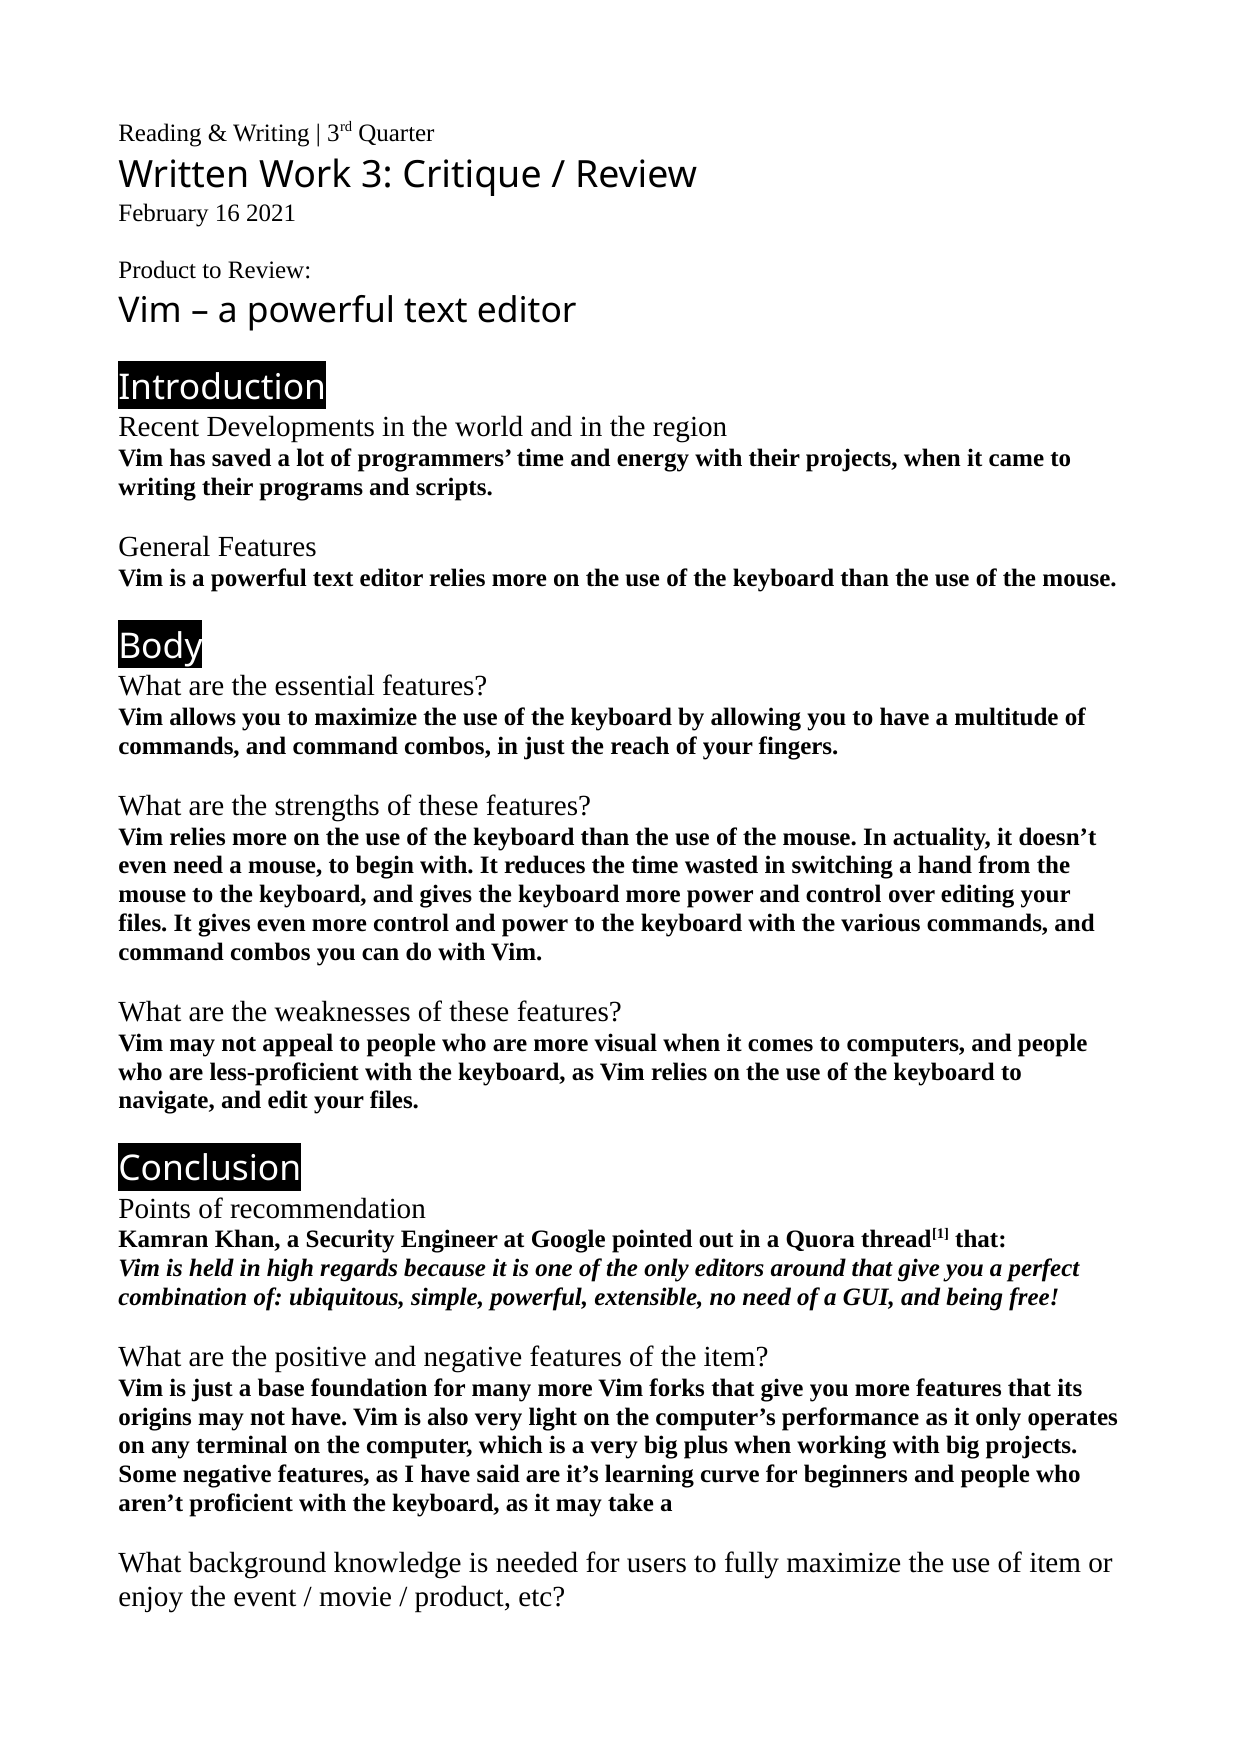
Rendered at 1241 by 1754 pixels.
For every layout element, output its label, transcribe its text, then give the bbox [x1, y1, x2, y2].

text Points of recommendation [118, 1191, 1122, 1224]
text Reading & Writing | 3rd Quarter [118, 118, 1122, 147]
text What are the weaknesses of these features? [118, 994, 1122, 1028]
text Kamran Khan, a Security Engineer at Google pointed out in a Quora thread[1] that: [118, 1224, 1122, 1253]
text Body [118, 620, 1122, 668]
text What are the essential features? [118, 668, 1122, 702]
text Recent Developments in the world and in the region [118, 409, 1122, 443]
text What background knowledge is needed for users to fully maximize the use of item or enjoy the event / movie / product, etc? [118, 1546, 1122, 1613]
text General Features [118, 529, 1122, 563]
text Written Work 3: Critique / Review [118, 147, 1122, 198]
text Vim has saved a lot of programmers’ time and energy with their projects, when it came to writing their programs and scripts. [118, 443, 1122, 500]
text Vim is just a base foundation for many more Vim forks that give you more features that its origins may not have. Vim is also very light on the computer’s performance as it only operates on any terminal on the computer, which is a very big plus when working with big projects. Some negative features, as I have said are it’s learning curve for beginners and people who aren’t proficient with the keyboard, as it may take a [118, 1373, 1122, 1517]
text Vim relies more on the use of the keyboard than the use of the mouse. In actuality, it doesn’t even need a mouse, to begin with. It reduces the time wasted in switching a hand from the mouse to the keyboard, and gives the keyboard more power and control over editing your files. It gives even more control and power to the keyboard with the various commands, and command combos you can do with Vim. [118, 822, 1122, 966]
text Vim is a powerful text editor relies more on the use of the keyboard than the use of the mouse. [118, 563, 1122, 591]
text Vim may not appeal to people who are more visual when it comes to computers, and people who are less-proficient with the keyboard, as Vim relies on the use of the keyboard to navigate, and edit your files. [118, 1028, 1122, 1114]
text February 16 2021 [118, 198, 1122, 227]
text What are the strengths of these features? [118, 788, 1122, 822]
text Conclusion [118, 1143, 1122, 1191]
text Vim – a powerful text editor [118, 284, 1122, 332]
text Vim allows you to maximize the use of the keyboard by allowing you to have a multitude of commands, and command combos, in just the reach of your fingers. [118, 702, 1122, 759]
text Vim is held in high regards because it is one of the only editors around that give you a perfect combination of: ubiquitous, simple, powerful, extensible, no need of a GUI, and being free! [118, 1253, 1122, 1311]
text What are the positive and negative features of the item? [118, 1339, 1122, 1373]
text Product to Review: [118, 255, 1122, 284]
text Introduction [118, 361, 1122, 409]
